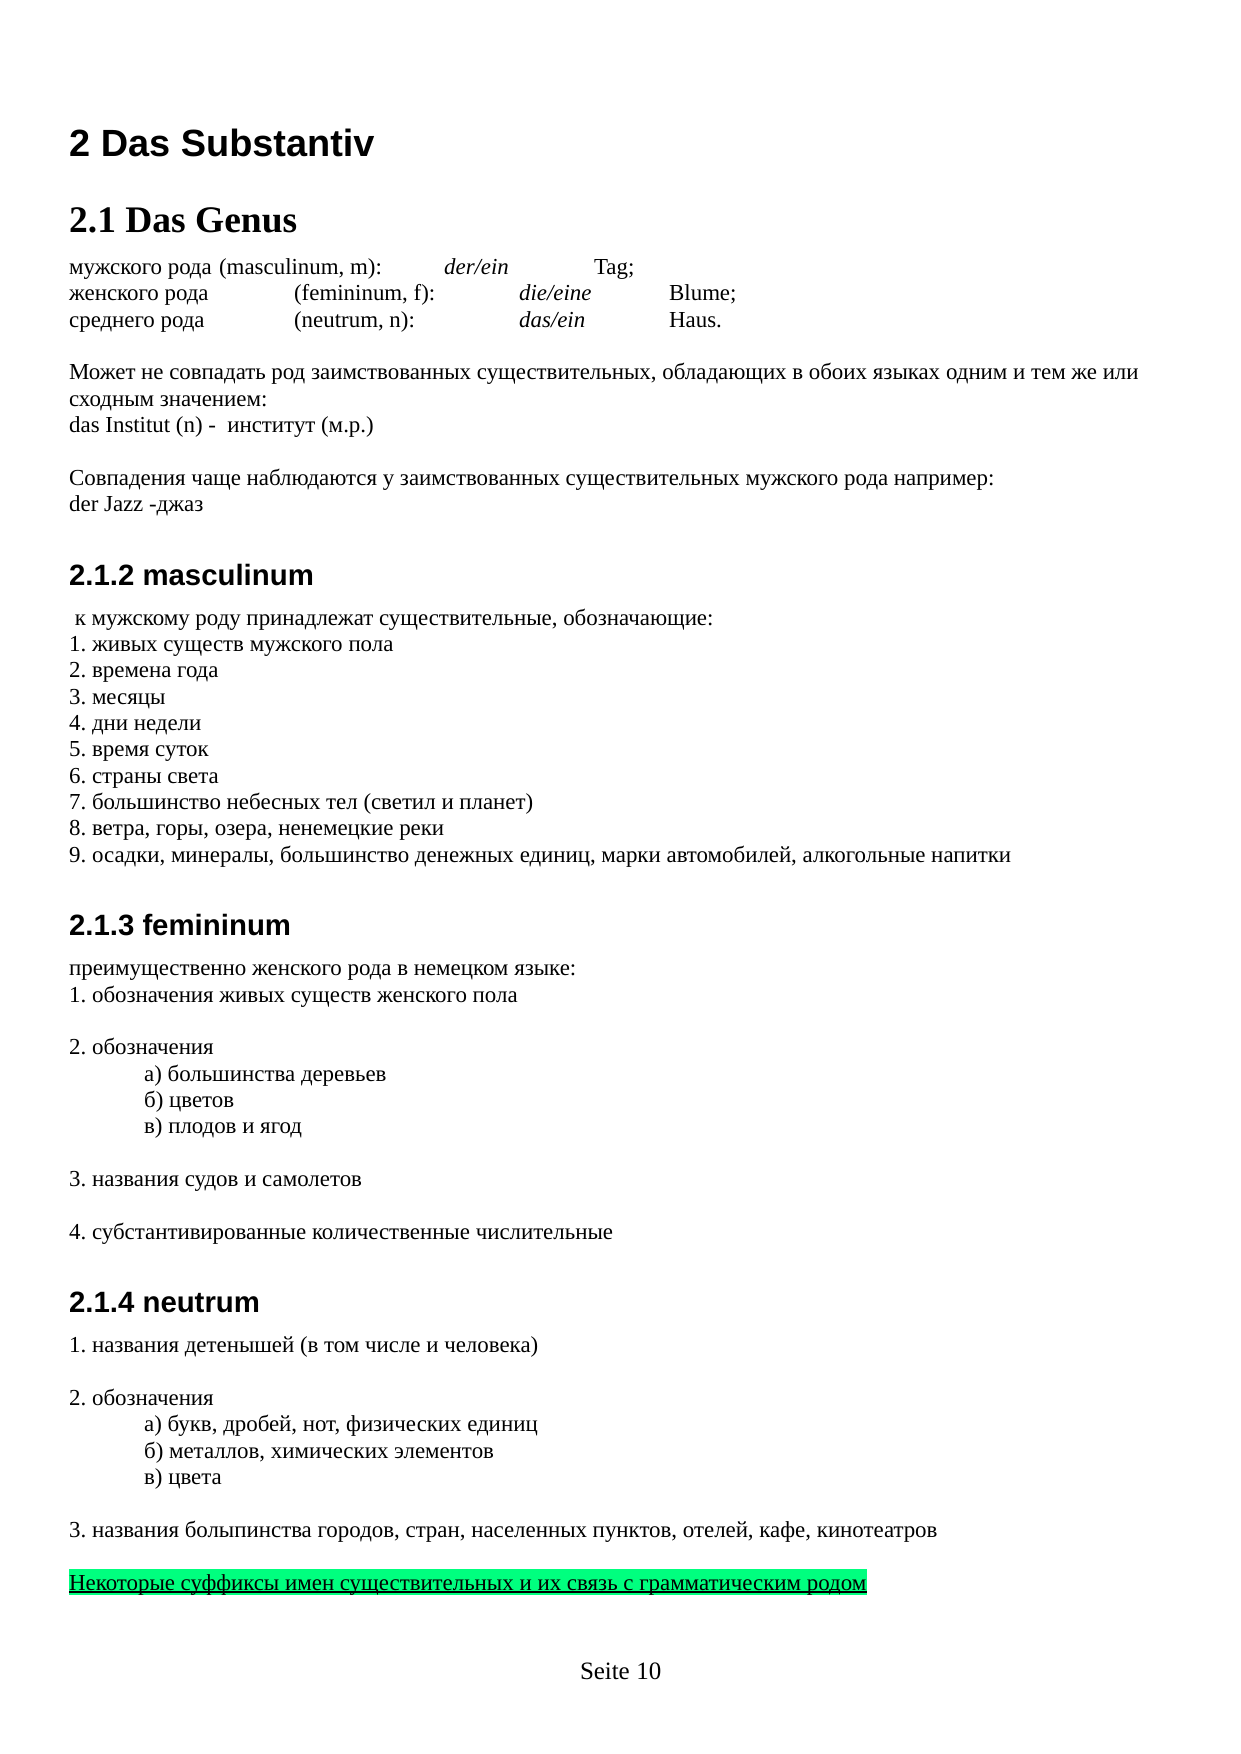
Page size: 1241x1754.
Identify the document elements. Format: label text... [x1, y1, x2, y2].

text 8. ветра, горы, озера, ненемецкие реки [69, 814, 1172, 841]
text к мужскому роду принадлежат существительные, обозначающие: [69, 604, 1172, 630]
text 5. время суток [69, 735, 1172, 762]
text 1. обозначения живых существ женского пола [69, 981, 1172, 1007]
text 2. обозначения [69, 1033, 1172, 1060]
text das Institut (n) - институт (м.р.) [69, 411, 1172, 437]
text 6. страны света [69, 762, 1172, 788]
text 2. времена года [69, 656, 1172, 683]
text Совпадения чаще наблюдаются у заимствованных существительных мужского рода например: [69, 464, 1172, 490]
text женского рода (femininum, f): die/eine Blume; [69, 279, 1172, 306]
text а) большинства деревьев [69, 1060, 1172, 1086]
text среднего рода (neutrum, n): das/ein Haus. [69, 306, 1172, 332]
text преимущественно женского рода в немецком языке: [69, 954, 1172, 981]
text Может не совпадать род заимствованных существительных, обладающих в обоих языках одним и тем же или сходным значением: [69, 358, 1172, 411]
text б) металлов, химических элементов [69, 1437, 1172, 1463]
text 1. названия детенышей (в том числе и человека) [69, 1331, 1172, 1358]
text 9. осадки, минералы, большинство денежных единиц, марки автомобилей, алкогольные напитки [69, 841, 1172, 867]
text 4. субстантивированные количественные числительные [69, 1218, 1172, 1244]
text 2. обозначения [69, 1384, 1172, 1411]
subtitle 2.1.4 neutrum [69, 1285, 1172, 1319]
subtitle 2 Das Substantiv [69, 120, 1172, 164]
text а) букв, дробей, нот, физических единиц [69, 1411, 1172, 1437]
text мужского рода (masculinum, m): der/ein Tag; [69, 253, 1172, 279]
subtitle 2.1.3 femininum [69, 908, 1172, 942]
text в) цвета [69, 1463, 1172, 1489]
subtitle 2.1.2 masculinum [69, 557, 1172, 591]
text 3. названия болыпинства городов, стран, населенных пунктов, отелей, кафе, кинотеатров [69, 1516, 1172, 1542]
text 3. названия судов и самолетов [69, 1165, 1172, 1192]
text der Jazz -джаз [69, 490, 1172, 516]
subtitle 2.1 Das Genus [69, 197, 1172, 240]
text 3. месяцы [69, 683, 1172, 709]
text б) цветов [69, 1086, 1172, 1112]
text в) плодов и ягод [69, 1112, 1172, 1139]
text 7. большинство небесных тел (светил и планет) [69, 788, 1172, 814]
text Некоторые суффиксы имен существительных и их связь с грамматическим родом [69, 1569, 1172, 1595]
text 1. живых существ мужского пола [69, 630, 1172, 656]
text 4. дни недели [69, 709, 1172, 735]
